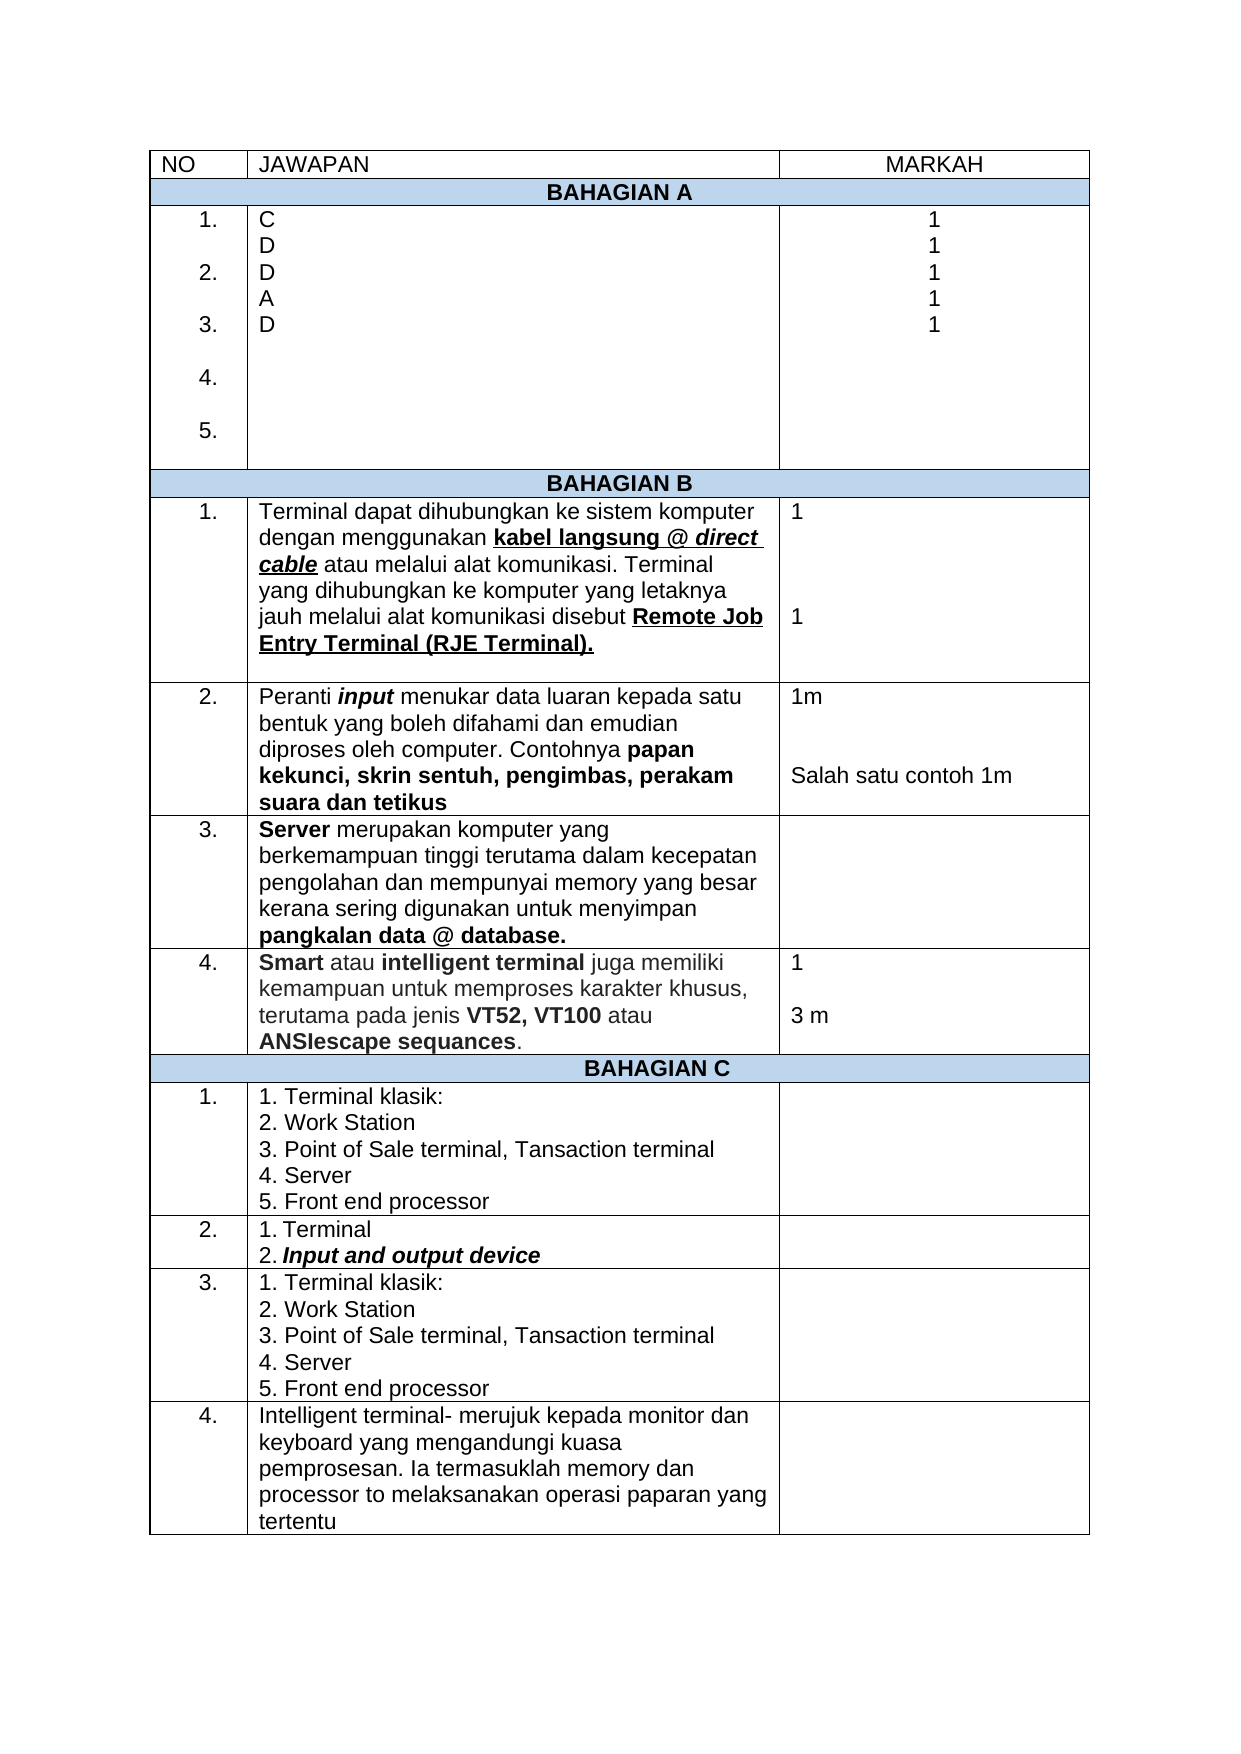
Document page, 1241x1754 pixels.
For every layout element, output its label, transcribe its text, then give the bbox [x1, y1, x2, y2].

table_cell 1. Terminal klasik: 2. Work Station 3. Point of Sale terminal, Tansaction terminal 4. Server 5. Front end processor [248, 1083, 779, 1214]
table_cell 1. Terminal klasik: 2. Work Station 3. Point of Sale terminal, Tansaction terminal 4. Server 5. Front end processor [248, 1269, 779, 1401]
table_cell Server merupakan komputer yang berkemampuan tinggi terutama dalam kecepatan pengolahan dan mempunyai memory yang besar kerana sering digunakan untuk menyimpan pangkalan data @ database. [248, 816, 779, 948]
table_cell [151, 1269, 247, 1401]
table_cell Smart atau intelligent terminal juga memiliki kemampuan untuk memproses karakter khusus, terutama pada jenis VT52, VT100 atau ANSIescape sequances. [248, 949, 779, 1054]
table_header NO [151, 151, 247, 177]
table_cell [780, 1083, 1089, 1214]
table_cell Terminal Input and output device [248, 1216, 779, 1268]
table_cell Intelligent terminal- merujuk kepada monitor dan keyboard yang mengandungi kuasa pemprosesan. Ia termasuklah memory dan processor to melaksanakan operasi paparan yang tertentu [248, 1402, 779, 1534]
table_cell 1 1 1 1 1 [780, 206, 1089, 469]
table_cell Terminal dapat dihubungkan ke sistem komputer dengan menggunakan kabel langsung @ direct cable atau melalui alat komunikasi. Terminal yang dihubungkan ke komputer yang letaknya jauh melalui alat komunikasi disebut Remote Job Entry Terminal (RJE Terminal). [248, 498, 779, 682]
table_header MARKAH [780, 151, 1089, 177]
table_cell [780, 1269, 1089, 1401]
table_cell Peranti input menukar data luaran kepada satu bentuk yang boleh difahami dan emudian diproses oleh computer. Contohnya papan kekunci, skrin sentuh, pengimbas, perakam suara dan tetikus [248, 683, 779, 815]
table_cell [151, 949, 247, 1054]
table_cell [780, 1216, 1089, 1268]
table_cell 1m Salah satu contoh 1m [780, 683, 1089, 815]
table_cell [151, 206, 247, 469]
table_cell [151, 683, 247, 815]
table_cell [151, 1216, 247, 1268]
table_cell [780, 1402, 1089, 1534]
table_cell BAHAGIAN A [151, 179, 1089, 205]
table_cell C D D A D [248, 206, 779, 469]
table_cell BAHAGIAN C [151, 1055, 1089, 1082]
table_cell 1 3 m [780, 949, 1089, 1054]
table_cell [151, 816, 247, 948]
table_cell BAHAGIAN B [151, 470, 1089, 497]
table_cell [780, 816, 1089, 948]
table_cell [151, 1402, 247, 1534]
table_cell 1 1 [780, 498, 1089, 682]
table_cell [151, 498, 247, 682]
table_cell [151, 1083, 247, 1214]
table_header JAWAPAN [248, 151, 779, 177]
